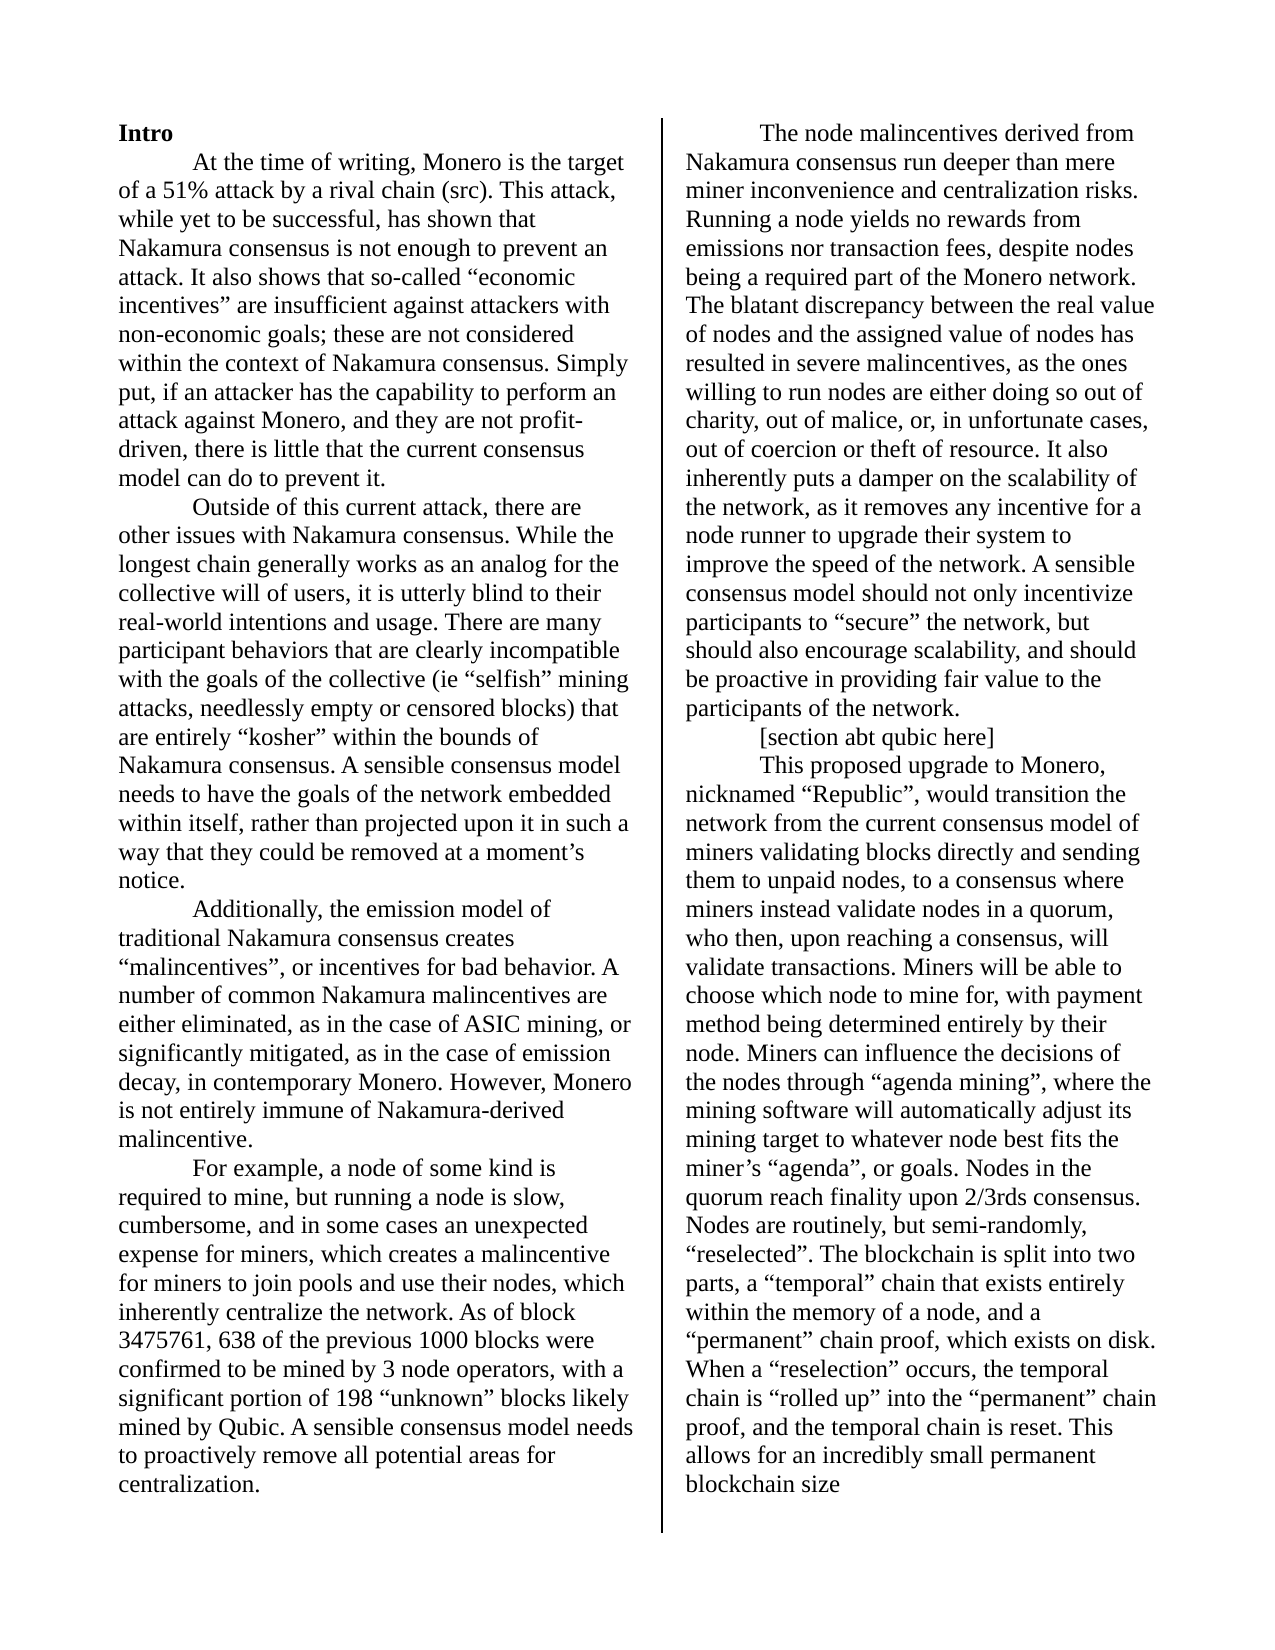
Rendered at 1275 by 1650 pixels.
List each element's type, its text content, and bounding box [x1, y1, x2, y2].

text This proposed upgrade to Monero, nicknamed “Republic”, would transition the network from the current consensus model of miners validating blocks directly and sending them to unpaid nodes, to a consensus where miners instead validate nodes in a quorum, who then, upon reaching a consensus, will validate transactions. Miners will be able to choose which node to mine for, with payment method being determined entirely by their node. Miners can influence the decisions of the nodes through “agenda mining”, where the mining software will automatically adjust its mining target to whatever node best fits the miner’s “agenda”, or goals. Nodes in the quorum reach finality upon 2/3rds consensus. Nodes are routinely, but semi-randomly, “reselected”. The blockchain is split into two parts, a “temporal” chain that exists entirely within the memory of a node, and a “permanent” chain proof, which exists on disk. When a “reselection” occurs, the temporal chain is “rolled up” into the “permanent” chain proof, and the temporal chain is reset. This allows for an incredibly small permanent blockchain size [685, 751, 1157, 1498]
text Additionally, the emission model of traditional Nakamura consensus creates “malincentives”, or incentives for bad behavior. A number of common Nakamura malincentives are either eliminated, as in the case of ASIC mining, or significantly mitigated, as in the case of emission decay, in contemporary Monero. However, Monero is not entirely immune of Nakamura-derived malincentive. [118, 894, 637, 1153]
text For example, a node of some kind is required to mine, but running a node is slow, cumbersome, and in some cases an unexpected expense for miners, which creates a malincentive for miners to join pools and use their nodes, which inherently centralize the network. As of block 3475761, 638 of the previous 1000 blocks were confirmed to be mined by 3 node operators, with a significant portion of 198 “unknown” blocks likely mined by Qubic. A sensible consensus model needs to proactively remove all potential areas for centralization. [118, 1153, 637, 1498]
text Intro [118, 118, 637, 147]
text [section abt qubic here] [685, 722, 1157, 751]
text The node malincentives derived from Nakamura consensus run deeper than mere miner inconvenience and centralization risks. Running a node yields no rewards from emissions nor transaction fees, despite nodes being a required part of the Monero network. The blatant discrepancy between the real value of nodes and the assigned value of nodes has resulted in severe malincentives, as the ones willing to run nodes are either doing so out of charity, out of malice, or, in unfortunate cases, out of coercion or theft of resource. It also inherently puts a damper on the scalability of the network, as it removes any incentive for a node runner to upgrade their system to improve the speed of the network. A sensible consensus model should not only incentivize participants to “secure” the network, but should also encourage scalability, and should be proactive in providing fair value to the participants of the network. [685, 118, 1157, 722]
text Outside of this current attack, there are other issues with Nakamura consensus. While the longest chain generally works as an analog for the collective will of users, it is utterly blind to their real-world intentions and usage. There are many participant behaviors that are clearly incompatible with the goals of the collective (ie “selfish” mining attacks, needlessly empty or censored blocks) that are entirely “kosher” within the bounds of Nakamura consensus. A sensible consensus model needs to have the goals of the network embedded within itself, rather than projected upon it in such a way that they could be removed at a moment’s notice. [118, 492, 637, 894]
text At the time of writing, Monero is the target of a 51% attack by a rival chain (src). This attack, while yet to be successful, has shown that Nakamura consensus is not enough to prevent an attack. It also shows that so-called “economic incentives” are insufficient against attackers with non-economic goals; these are not considered within the context of Nakamura consensus. Simply put, if an attacker has the capability to perform an attack against Monero, and they are not profit-driven, there is little that the current consensus model can do to prevent it. [118, 147, 637, 492]
